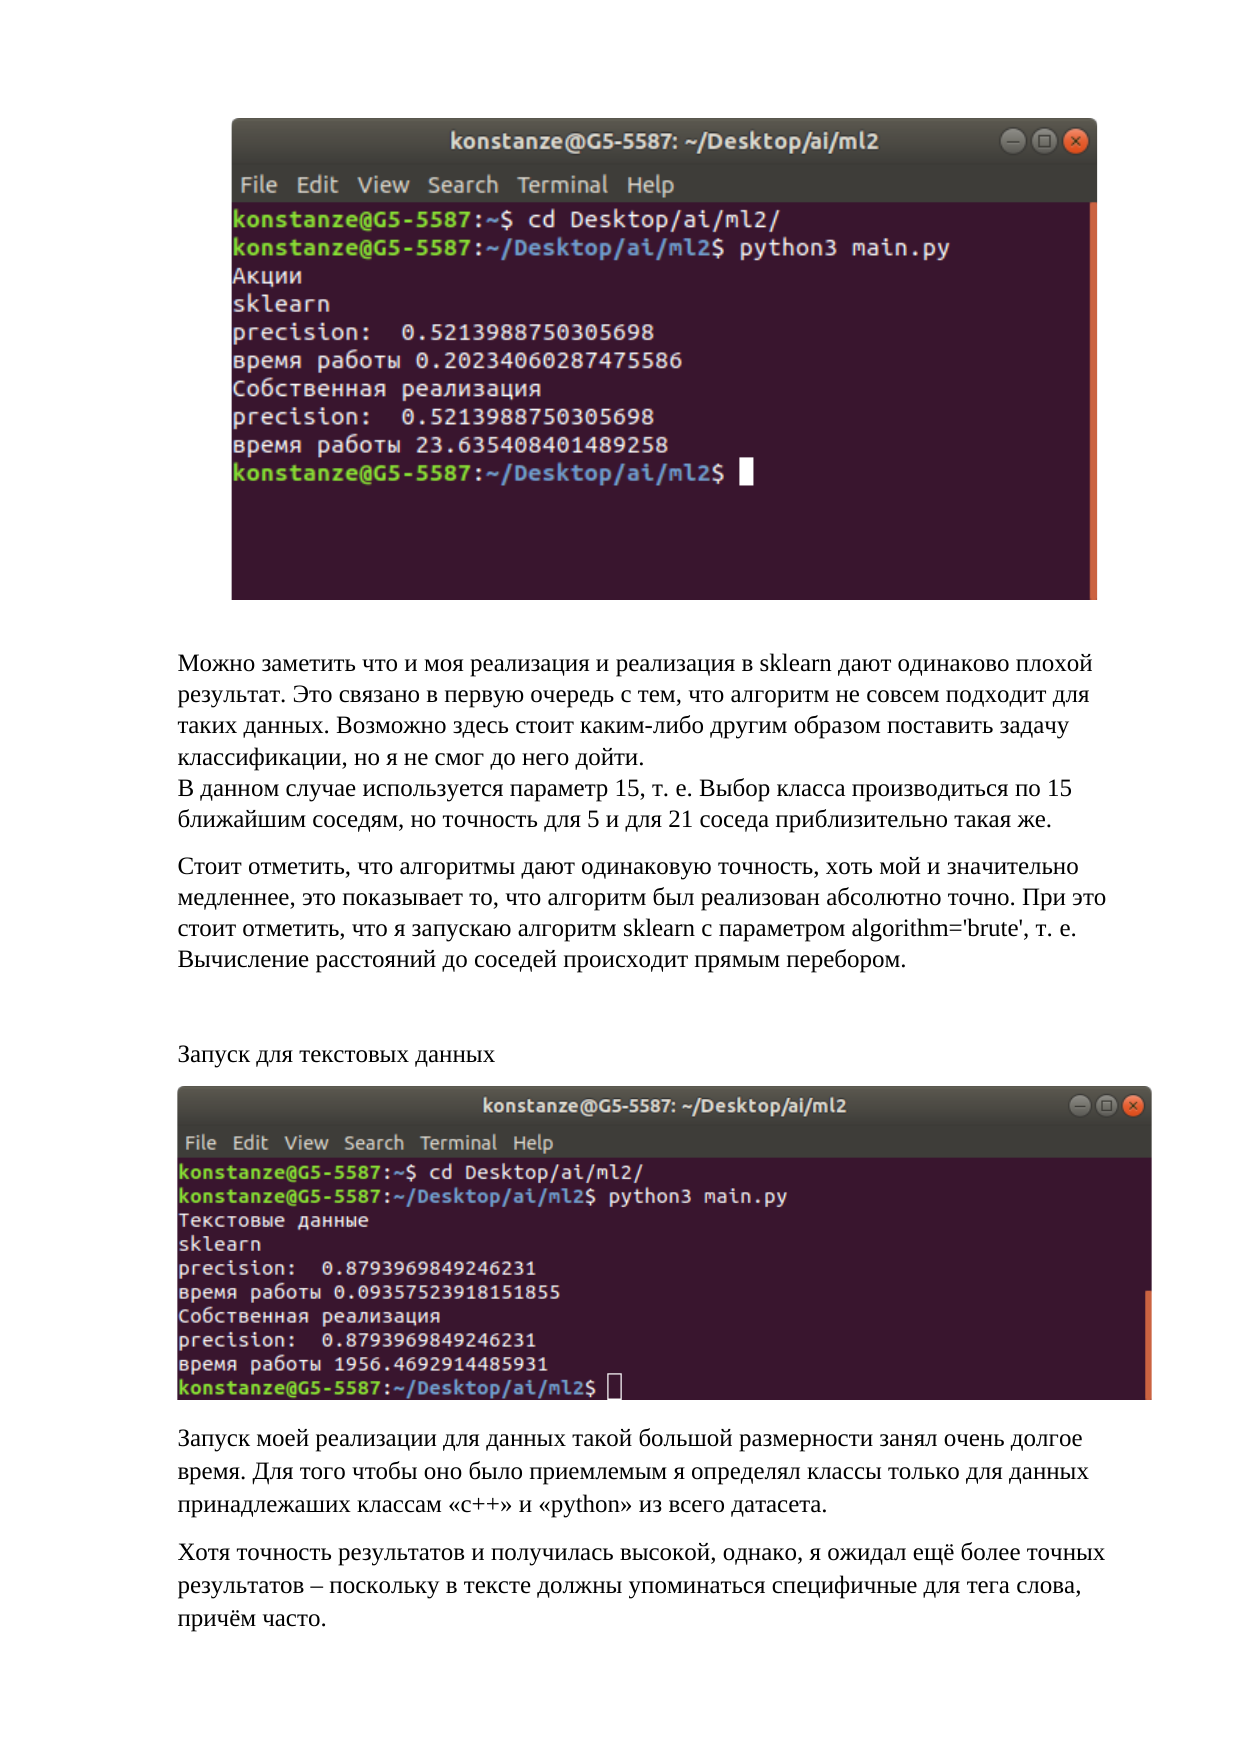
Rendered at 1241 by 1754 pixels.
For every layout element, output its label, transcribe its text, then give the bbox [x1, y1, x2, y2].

text Запуск для текстовых данных [177, 1039, 1152, 1068]
text Запуск моей реализации для данных такой большой размерности занял очень долгое время. Для того чтобы оно было приемлемым я определял классы только для данных принадлежаших классам «c++» и «python» из всего датасета. [177, 1400, 1152, 1518]
picture [231, 118, 1098, 600]
text Можно заметить что и моя реализация и реализация в sklearn дают одинаково плохой результат. Это связано в первую очередь с тем, что алгоритм не совсем подходит для таких данных. Возможно здесь стоит каким-либо другим образом поставить задачу классификации, но я не смог до него дойти. В данном случае используется параметр 15, т. е. Выбор класса производиться по 15 ближайшим соседям, но точность для 5 и для 21 соседа приблизительно такая же. [177, 648, 1152, 832]
text Стоит отметить, что алгоритмы дают одинаковую точность, хоть мой и значительно медленнее, это показывает то, что алгоритм был реализован абсолютно точно. При это стоит отметить, что я запускаю алгоритм sklearn с параметром algorithm='brute', т. е. Вычисление расстояний до соседей происходит прямым перебором. [177, 851, 1152, 973]
picture [177, 1086, 1152, 1400]
text Хотя точность результатов и получилась высокой, однако, я ожидал ещё более точных результатов – поскольку в тексте должны упоминаться специфичные для тега слова, причём часто. [177, 1537, 1152, 1632]
